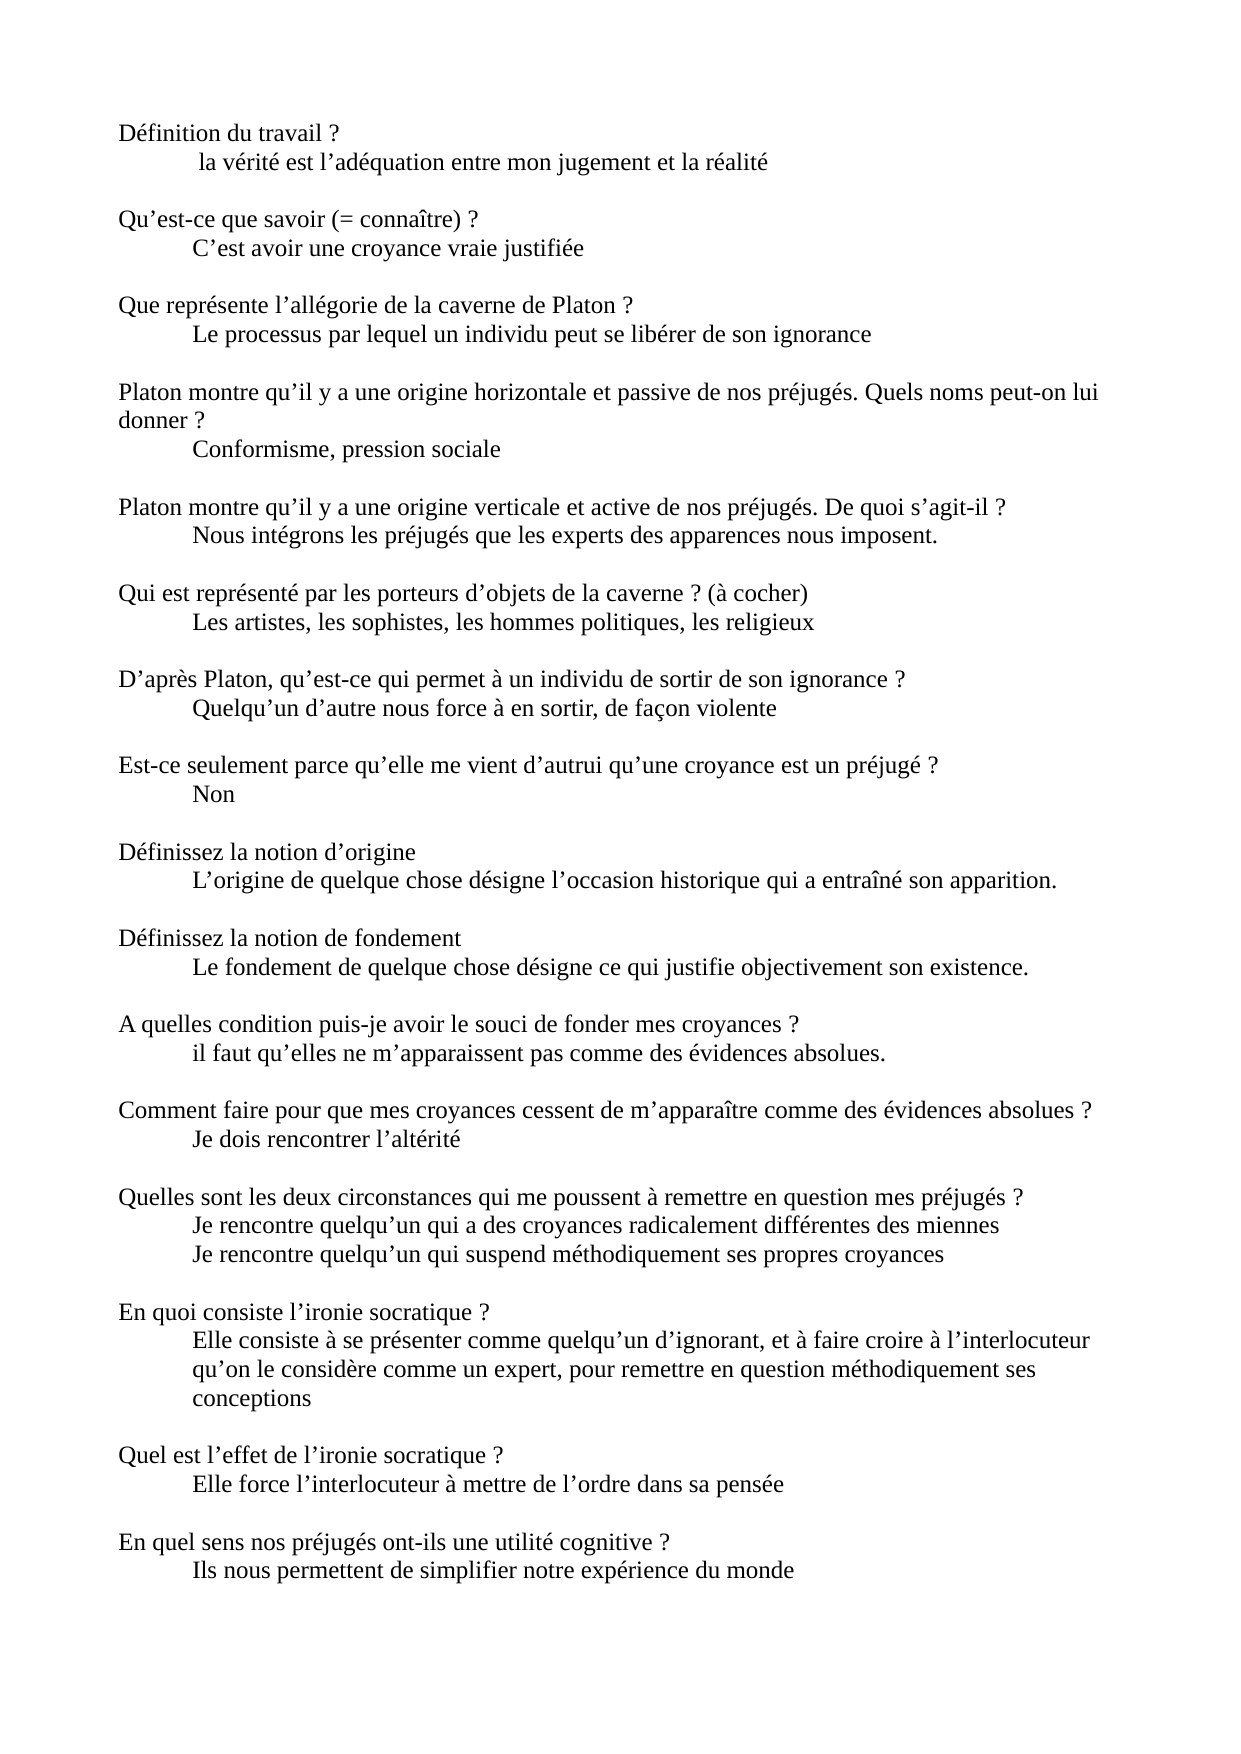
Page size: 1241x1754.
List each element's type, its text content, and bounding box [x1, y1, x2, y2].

text Je rencontre quelqu’un qui suspend méthodiquement ses propres croyances [192, 1239, 1122, 1268]
text Quel est l’effet de l’ironie socratique ? [118, 1441, 1122, 1469]
text Non [192, 779, 1122, 808]
text Je dois rencontrer l’altérité [192, 1124, 1122, 1153]
text Qui est représenté par les porteurs d’objets de la caverne ? (à cocher) [118, 578, 1122, 607]
text Comment faire pour que mes croyances cessent de m’apparaître comme des évidences absolues ? [118, 1096, 1122, 1124]
text Est-ce seulement parce qu’elle me vient d’autrui qu’une croyance est un préjugé ? [118, 751, 1122, 779]
text Elle force l’interlocuteur à mettre de l’ordre dans sa pensée [192, 1469, 1122, 1498]
text A quelles condition puis-je avoir le souci de fonder mes croyances ? [118, 1009, 1122, 1038]
text Définissez la notion d’origine [118, 837, 1122, 866]
text Je rencontre quelqu’un qui a des croyances radicalement différentes des miennes [192, 1211, 1122, 1239]
text Quelles sont les deux circonstances qui me poussent à remettre en question mes préjugés ? [118, 1182, 1122, 1211]
text Elle consiste à se présenter comme quelqu’un d’ignorant, et à faire croire à l’interlocuteur qu’on le considère comme un expert, pour remettre en question méthodiquement ses conceptions [192, 1326, 1122, 1412]
text En quel sens nos préjugés ont-ils une utilité cognitive ? [118, 1527, 1122, 1556]
text Nous intégrons les préjugés que les experts des apparences nous imposent. [192, 521, 1122, 549]
text Définissez la notion de fondement [118, 923, 1122, 952]
text Les artistes, les sophistes, les hommes politiques, les religieux [192, 607, 1122, 636]
text Platon montre qu’il y a une origine verticale et active de nos préjugés. De quoi s’agit-il ? [118, 492, 1122, 521]
text Ils nous permettent de simplifier notre expérience du monde [192, 1556, 1122, 1584]
text Que représente l’allégorie de la caverne de Platon ? [118, 291, 1122, 319]
text Le processus par lequel un individu peut se libérer de son ignorance [192, 319, 1122, 348]
text L’origine de quelque chose désigne l’occasion historique qui a entraîné son apparition. [192, 866, 1122, 894]
text Le fondement de quelque chose désigne ce qui justifie objectivement son existence. [192, 952, 1122, 981]
text Qu’est-ce que savoir (= connaître) ? [118, 204, 1122, 233]
text la vérité est l’adéquation entre mon jugement et la réalité [192, 147, 1122, 176]
text il faut qu’elles ne m’apparaissent pas comme des évidences absolues. [192, 1038, 1122, 1067]
text En quoi consiste l’ironie socratique ? [118, 1297, 1122, 1326]
text Quelqu’un d’autre nous force à en sortir, de façon violente [192, 693, 1122, 722]
text Conformisme, pression sociale [192, 434, 1122, 463]
text Définition du travail ? [118, 118, 1122, 147]
text C’est avoir une croyance vraie justifiée [192, 233, 1122, 262]
text Platon montre qu’il y a une origine horizontale et passive de nos préjugés. Quels noms peut-on lui donner ? [118, 377, 1122, 434]
text D’après Platon, qu’est-ce qui permet à un individu de sortir de son ignorance ? [118, 664, 1122, 693]
